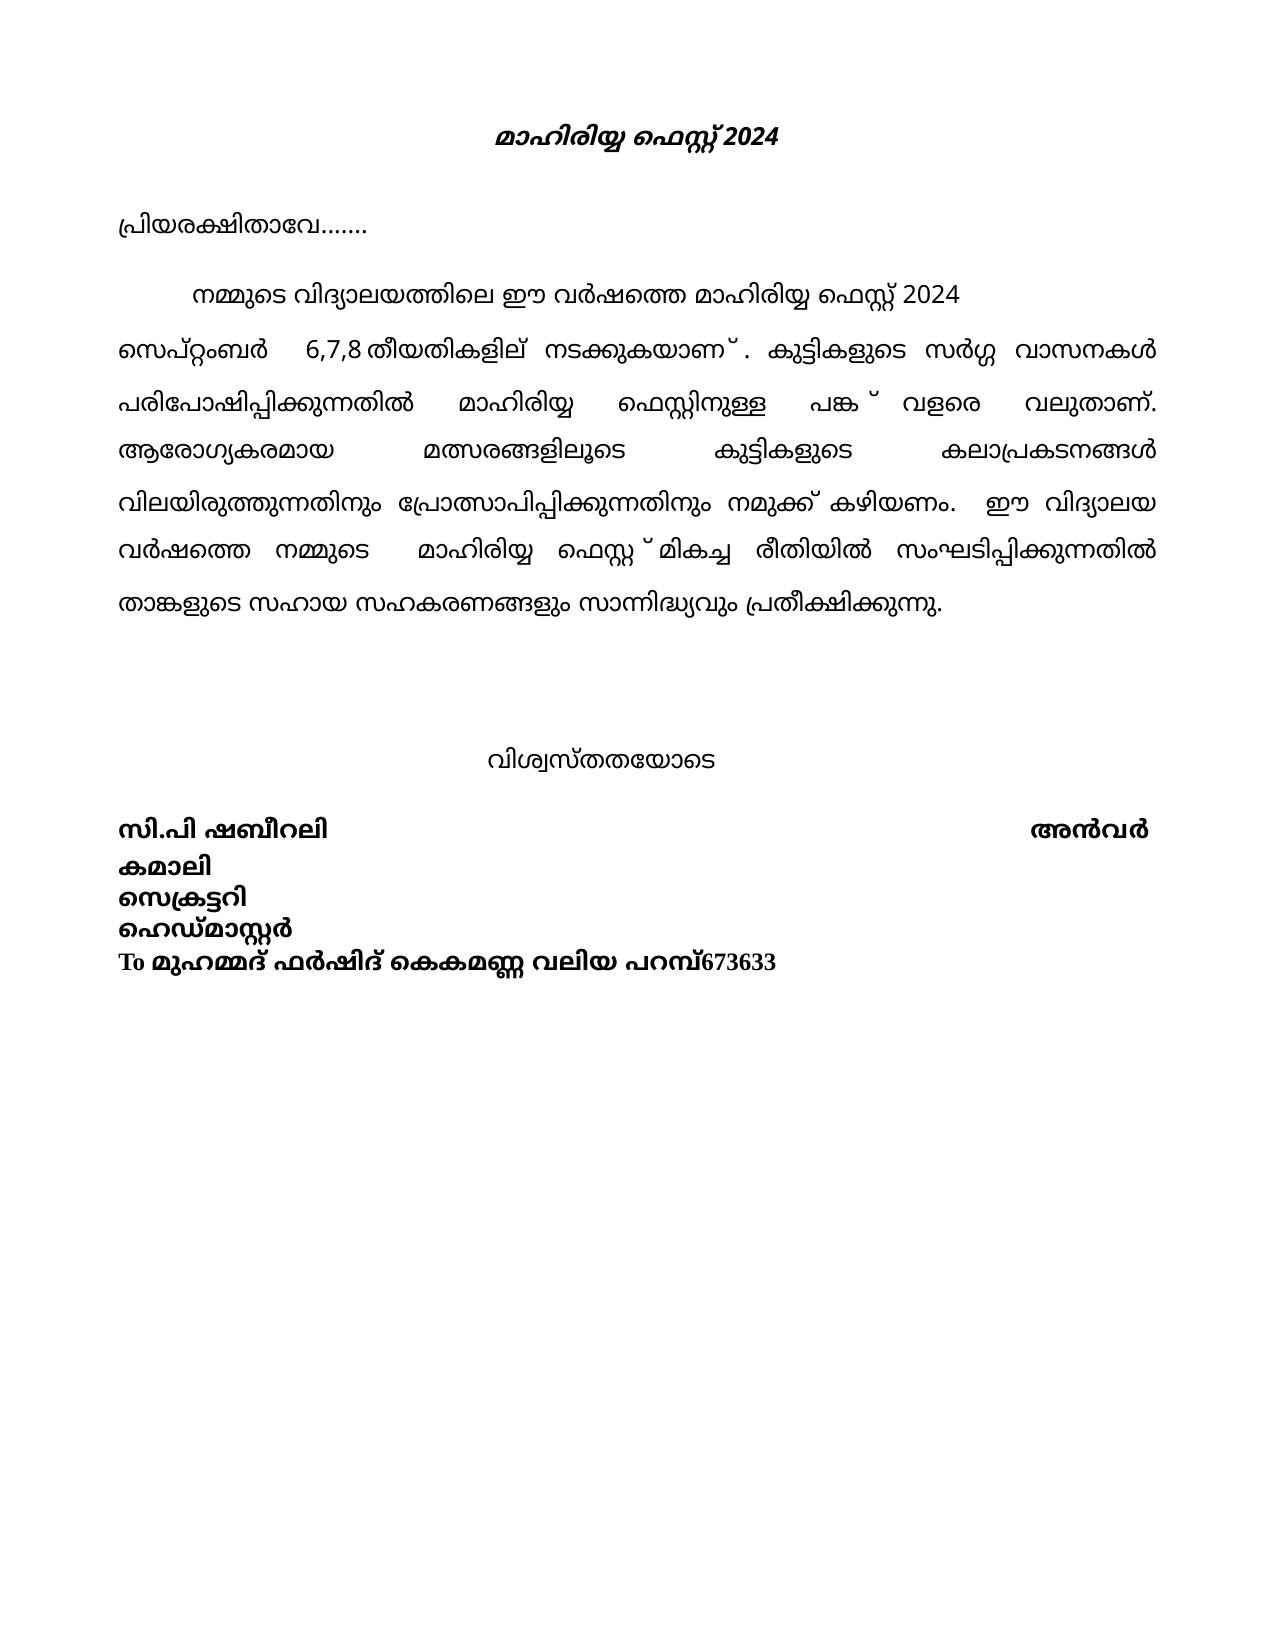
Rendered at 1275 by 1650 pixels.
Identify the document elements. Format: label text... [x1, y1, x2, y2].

text To മുഹമ്മദ് ഫര്‍ഷിദ് കെകമണ്ണ വലിയ പറമ്പ്673633 [118, 947, 1157, 980]
text സി.പി ഷബീറലി‍ അന്‍വ‍‍ര്‍ കമാലി ‍ [118, 812, 1157, 885]
text സെക്രട്ടറി ഹെഡ്‌മാസ്റ്റര്‍ [118, 885, 1157, 947]
text വിശ്വസ്തതയോടെ [118, 742, 1157, 778]
text സെപ്റ്റംബര്‍ 6,7,8തീയതികളില്‍‍ നടക്കുകയാണ് . കുട്ടികളുടെ സര്‍ഗ്ഗ വാസനകള്‍ പരിപോഷിപ്പിക്കുന്നതില്‍ മാഹിരിയ്യ ഫെസ്റ്റിനുള്ള പങ്ക് വളരെ വലുതാണ്. ആരോഗ്യകരമായ മത്സരങ്ങളിലൂടെ കുട്ടികളുടെ കലാപ്രകടനങ്ങള്‍ വിലയിരുത്തുന്നതിനും പ്രോത്സാപിപ്പിക്കുന്നതിനും നമുക്ക് കഴിയണം. ഈ വിദ്യാലയ വര്‍ഷത്തെ നമ്മുടെ മാഹിരിയ്യ ഫെസ്റ്റ് മികച്ച രീതിയില്‍ സംഘടിപ്പിക്കുന്നതില്‍ താങ്കളുടെ സഹായ സഹകരണങ്ങളും സാന്നിദ്ധ്യവും പ്രതീക്ഷിക്കുന്നു. [118, 332, 1157, 621]
text പ്രിയരക്ഷിതാവേ....... [118, 207, 1157, 243]
text ‌‌ [118, 673, 1157, 707]
text മാഹിരിയ്യ ഫെസ്റ്റ് 2024 [118, 118, 1157, 154]
text നമ്മുടെ വിദ്യാലയത്തിലെ ഈ വര്‍ഷത്തെ മാഹിരിയ്യ ഫെസ്റ്റ് 2024 [118, 277, 1157, 313]
